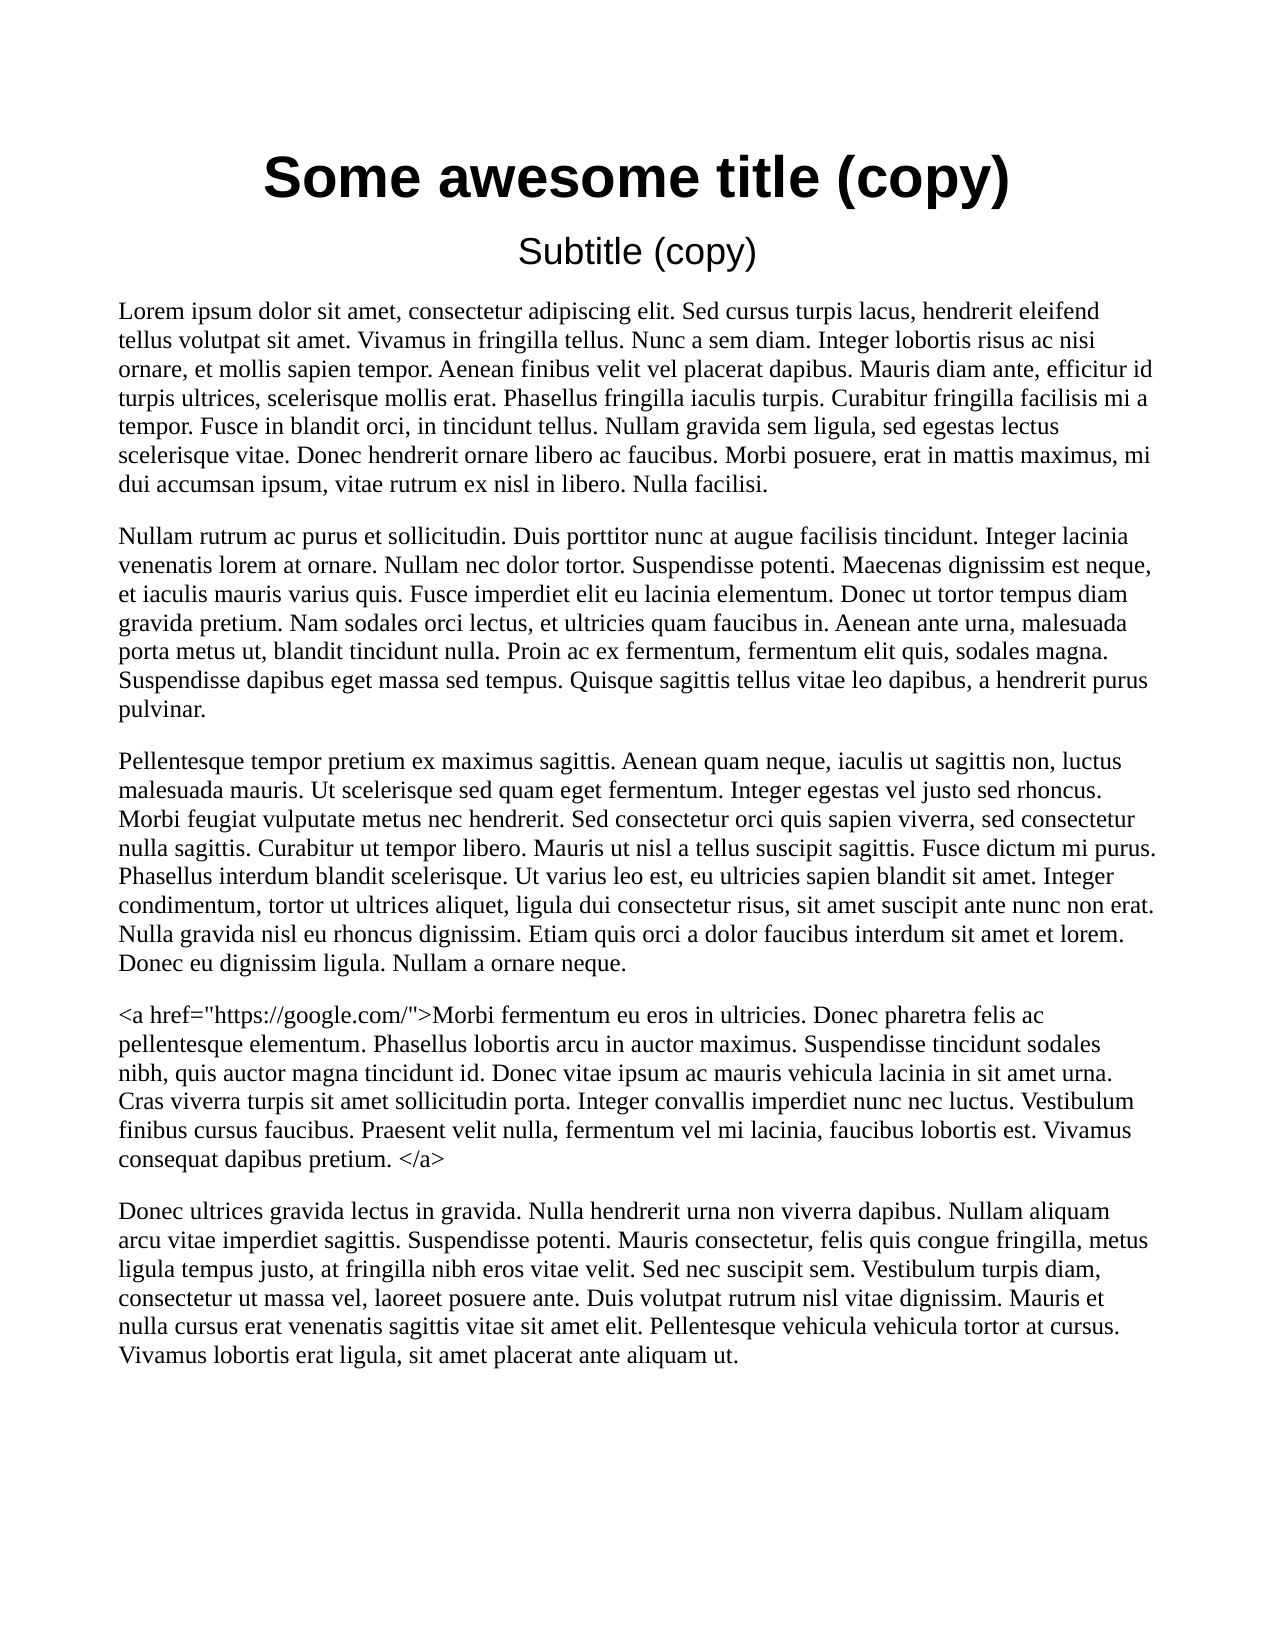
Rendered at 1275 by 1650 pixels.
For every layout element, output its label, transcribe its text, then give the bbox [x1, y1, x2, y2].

subtitle Subtitle (copy) [118, 229, 1157, 272]
text Nullam rutrum ac purus et sollicitudin. Duis porttitor nunc at augue facilisis tincidunt. Integer lacinia venenatis lorem at ornare. Nullam nec dolor tortor. Suspendisse potenti. Maecenas dignissim est neque, et iaculis mauris varius quis. Fusce imperdiet elit eu lacinia elementum. Donec ut tortor tempus diam gravida pretium. Nam sodales orci lectus, et ultricies quam faucibus in. Aenean ante urna, malesuada porta metus ut, blandit tincidunt nulla. Proin ac ex fermentum, fermentum elit quis, sodales magna. Suspendisse dapibus eget massa sed tempus. Quisque sagittis tellus vitae leo dapibus, a hendrerit purus pulvinar. [118, 521, 1157, 723]
text Pellentesque tempor pretium ex maximus sagittis. Aenean quam neque, iaculis ut sagittis non, luctus malesuada mauris. Ut scelerisque sed quam eget fermentum. Integer egestas vel justo sed rhoncus. Morbi feugiat vulputate metus nec hendrerit. Sed consectetur orci quis sapien viverra, sed consectetur nulla sagittis. Curabitur ut tempor libero. Mauris ut nisl a tellus suscipit sagittis. Fusce dictum mi purus. Phasellus interdum blandit scelerisque. Ut varius leo est, eu ultricies sapien blandit sit amet. Integer condimentum, tortor ut ultrices aliquet, ligula dui consectetur risus, sit amet suscipit ante nunc non erat. Nulla gravida nisl eu rhoncus dignissim. Etiam quis orci a dolor faucibus interdum sit amet et lorem. Donec eu dignissim ligula. Nullam a ornare neque. [118, 746, 1157, 976]
text Lorem ipsum dolor sit amet, consectetur adipiscing elit. Sed cursus turpis lacus, hendrerit eleifend tellus volutpat sit amet. Vivamus in fringilla tellus. Nunc a sem diam. Integer lobortis risus ac nisi ornare, et mollis sapien tempor. Aenean finibus velit vel placerat dapibus. Mauris diam ante, efficitur id turpis ultrices, scelerisque mollis erat. Phasellus fringilla iaculis turpis. Curabitur fringilla facilisis mi a tempor. Fusce in blandit orci, in tincidunt tellus. Nullam gravida sem ligula, sed egestas lectus scelerisque vitae. Donec hendrerit ornare libero ac faucibus. Morbi posuere, erat in mattis maximus, mi dui accumsan ipsum, vitae rutrum ex nisl in libero. Nulla facilisi. [118, 296, 1157, 498]
text Donec ultrices gravida lectus in gravida. Nulla hendrerit urna non viverra dapibus. Nullam aliquam arcu vitae imperdiet sagittis. Suspendisse potenti. Mauris consectetur, felis quis congue fringilla, metus ligula tempus justo, at fringilla nibh eros vitae velit. Sed nec suscipit sem. Vestibulum turpis diam, consectetur ut massa vel, laoreet posuere ante. Duis volutpat rutrum nisl vitae dignissim. Mauris et nulla cursus erat venenatis sagittis vitae sit amet elit. Pellentesque vehicula vehicula tortor at cursus. Vivamus lobortis erat ligula, sit amet placerat ante aliquam ut. [118, 1196, 1157, 1369]
text <a href="https://google.com/">Morbi fermentum eu eros in ultricies. Donec pharetra felis ac pellentesque elementum. Phasellus lobortis arcu in auctor maximus. Suspendisse tincidunt sodales nibh, quis auctor magna tincidunt id. Donec vitae ipsum ac mauris vehicula lacinia in sit amet urna. Cras viverra turpis sit amet sollicitudin porta. Integer convallis imperdiet nunc nec luctus. Vestibulum finibus cursus faucibus. Praesent velit nulla, fermentum vel mi lacinia, faucibus lobortis est. Vivamus consequat dapibus pretium. </a> [118, 1000, 1157, 1173]
title Some awesome title (copy) [118, 143, 1157, 210]
